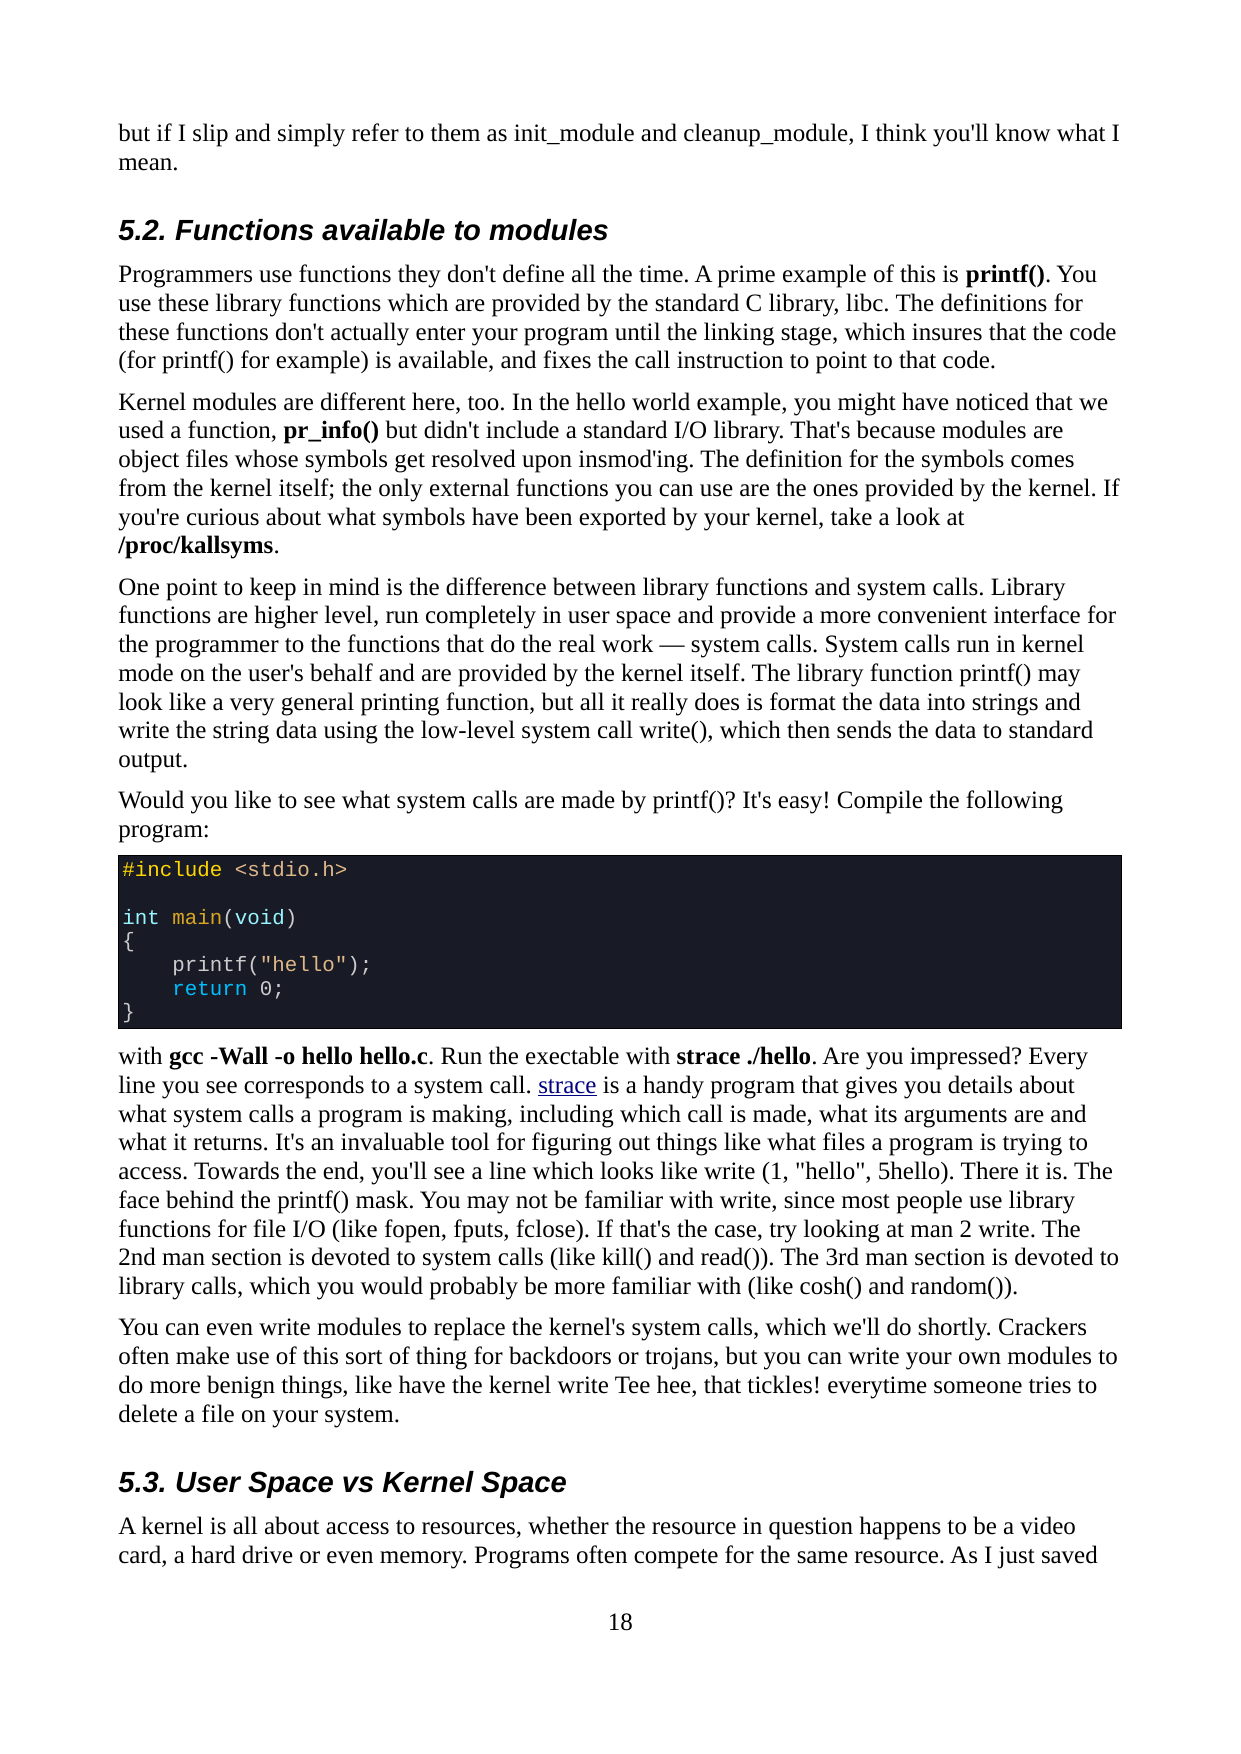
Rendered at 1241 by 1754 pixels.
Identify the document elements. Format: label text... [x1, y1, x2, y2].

text } [119, 997, 1121, 1028]
text with gcc -Wall -o hello hello.c. Run the exectable with strace ./hello. Are you impressed? Every line you see corresponds to a system call. strace is a handy program that gives you details about what system calls a program is making, including which call is made, what its arguments are and what it returns. It's an invaluable tool for figuring out things like what files a program is trying to access. Towards the end, you'll see a line which looks like write (1, "hello", 5hello). There it is. The face behind the printf() mask. You may not be familiar with write, since most people use library functions for file I/O (like fopen, fputs, fclose). If that's the case, try looking at man 2 write. The 2nd man section is devoted to system calls (like kill() and read()). The 3rd man section is devoted to library calls, which you would probably be more familiar with (like cosh() and random()). [118, 1041, 1122, 1300]
subtitle Functions available to modules [118, 213, 1122, 247]
text A kernel is all about access to resources, whether the resource in question happens to be a video card, a hard drive or even memory. Programs often compete for the same resource. As I just saved [118, 1511, 1122, 1568]
text #include <stdio.h> [119, 856, 1121, 879]
text Kernel modules are different here, too. In the hello world example, you might have noticed that we used a function, pr_info() but didn't include a standard I/O library. That's because modules are object files whose symbols get resolved upon insmod'ing. The definition for the symbols comes from the kernel itself; the only external functions you can use are the ones provided by the kernel. If you're curious about what symbols have been exported by your kernel, take a look at /proc/kallsyms. [118, 387, 1122, 559]
text printf("hello"); [119, 950, 1121, 974]
text You can even write modules to replace the kernel's system calls, which we'll do shortly. Crackers often make use of this sort of thing for backdoors or trojans, but you can write your own modules to do more benign things, like have the kernel write Tee hee, that tickles! everytime someone tries to delete a file on your system. [118, 1312, 1122, 1427]
text but if I slip and simply refer to them as init_module and cleanup_module, I think you'll know what I mean. [118, 118, 1122, 176]
text return 0; [119, 974, 1121, 997]
subtitle User Space vs Kernel Space [118, 1465, 1122, 1498]
text int main(void) [119, 903, 1121, 926]
text Programmers use functions they don't define all the time. A prime example of this is printf(). You use these library functions which are provided by the standard C library, libc. The definitions for these functions don't actually enter your program until the linking stage, which insures that the code (for printf() for example) is available, and fixes the call instruction to point to that code. [118, 259, 1122, 374]
text One point to keep in mind is the difference between library functions and system calls. Library functions are higher level, run completely in user space and provide a more convenient interface for the programmer to the functions that do the real work — system calls. System calls run in kernel mode on the user's behalf and are provided by the kernel itself. The library function printf() may look like a very general printing function, but all it really does is format the data into strings and write the string data using the low-level system call write(), which then sends the data to standard output. [118, 572, 1122, 773]
text { [119, 926, 1121, 950]
text Would you like to see what system calls are made by printf()? It's easy! Compile the following program: [118, 785, 1122, 843]
